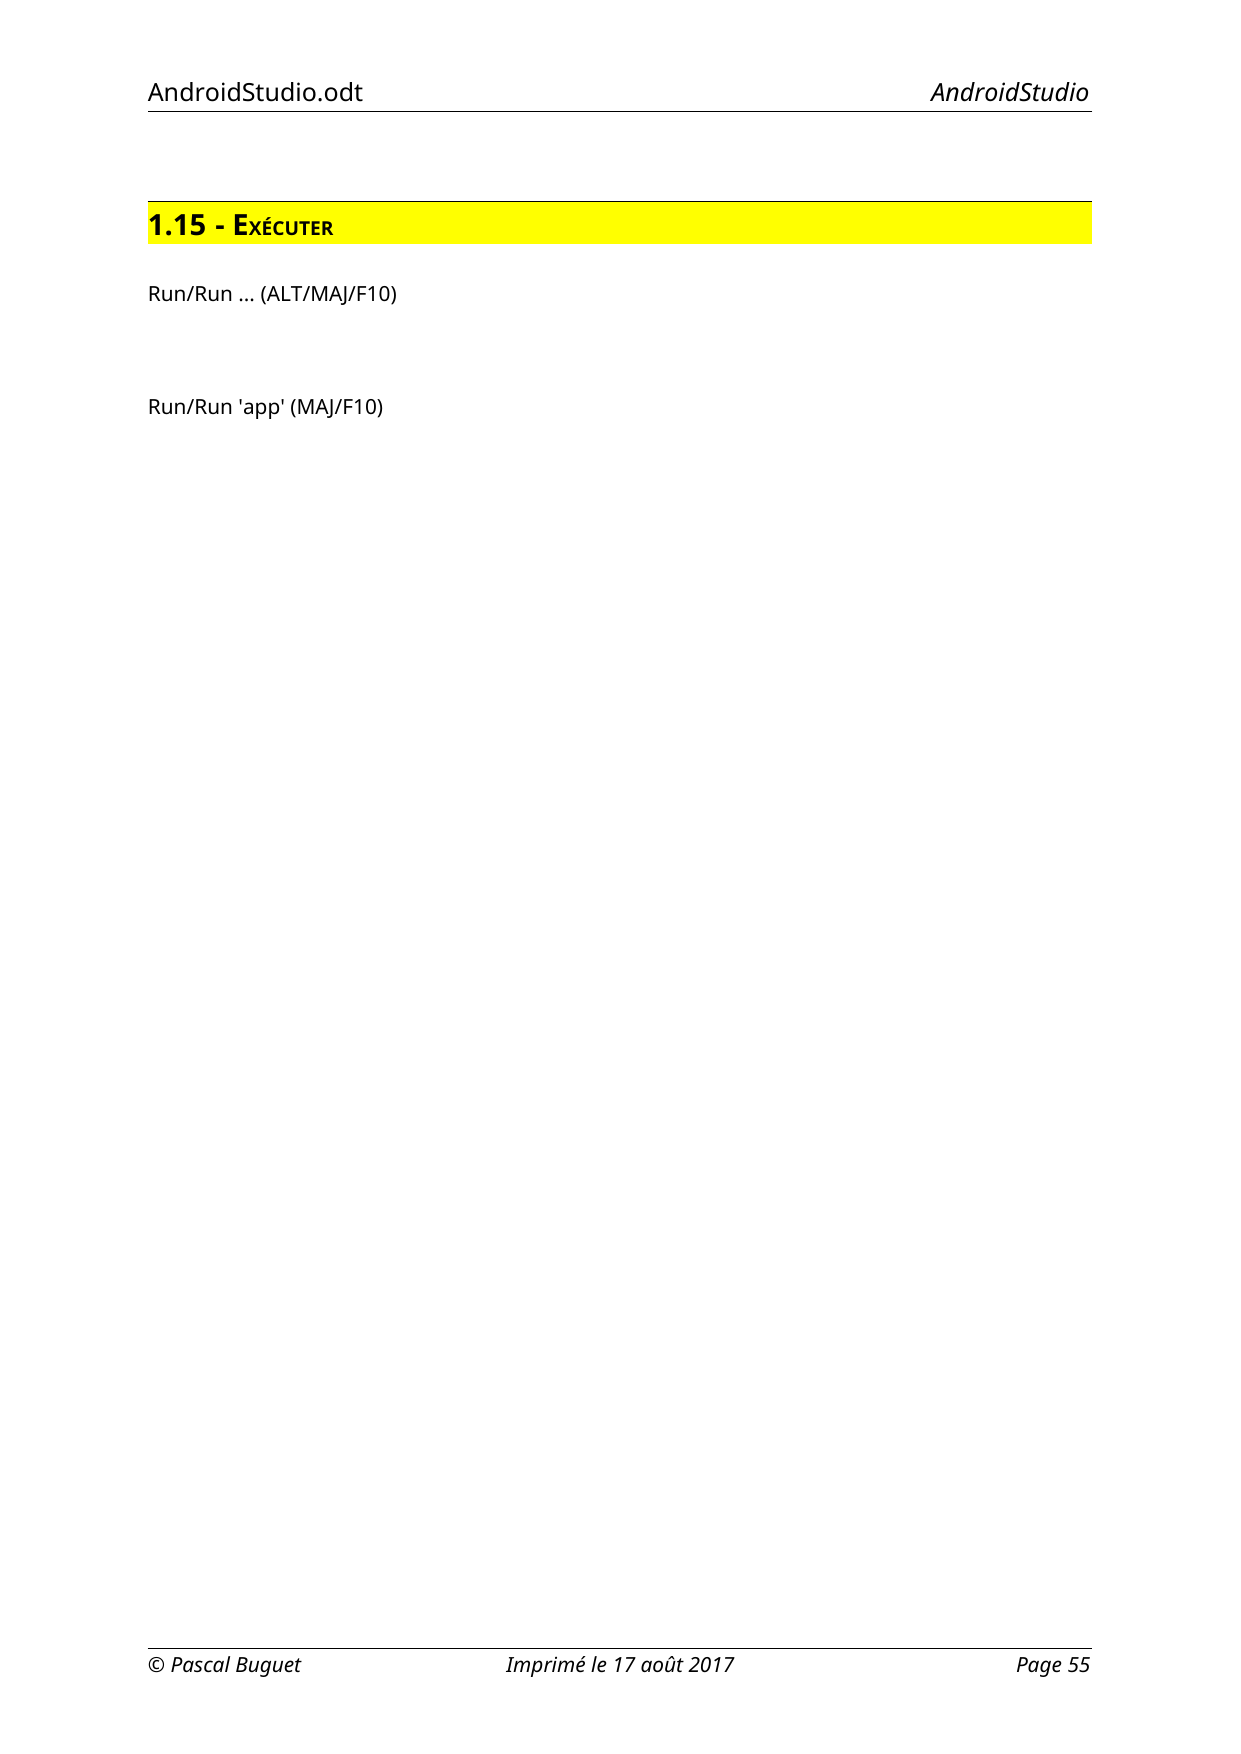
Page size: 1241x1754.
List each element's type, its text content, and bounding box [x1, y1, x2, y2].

subtitle - Exécuter [148, 202, 1092, 244]
text Run/Run ... (ALT/MAJ/F10) [148, 279, 1092, 307]
text Run/Run 'app' (MAJ/F10) [148, 392, 1092, 421]
